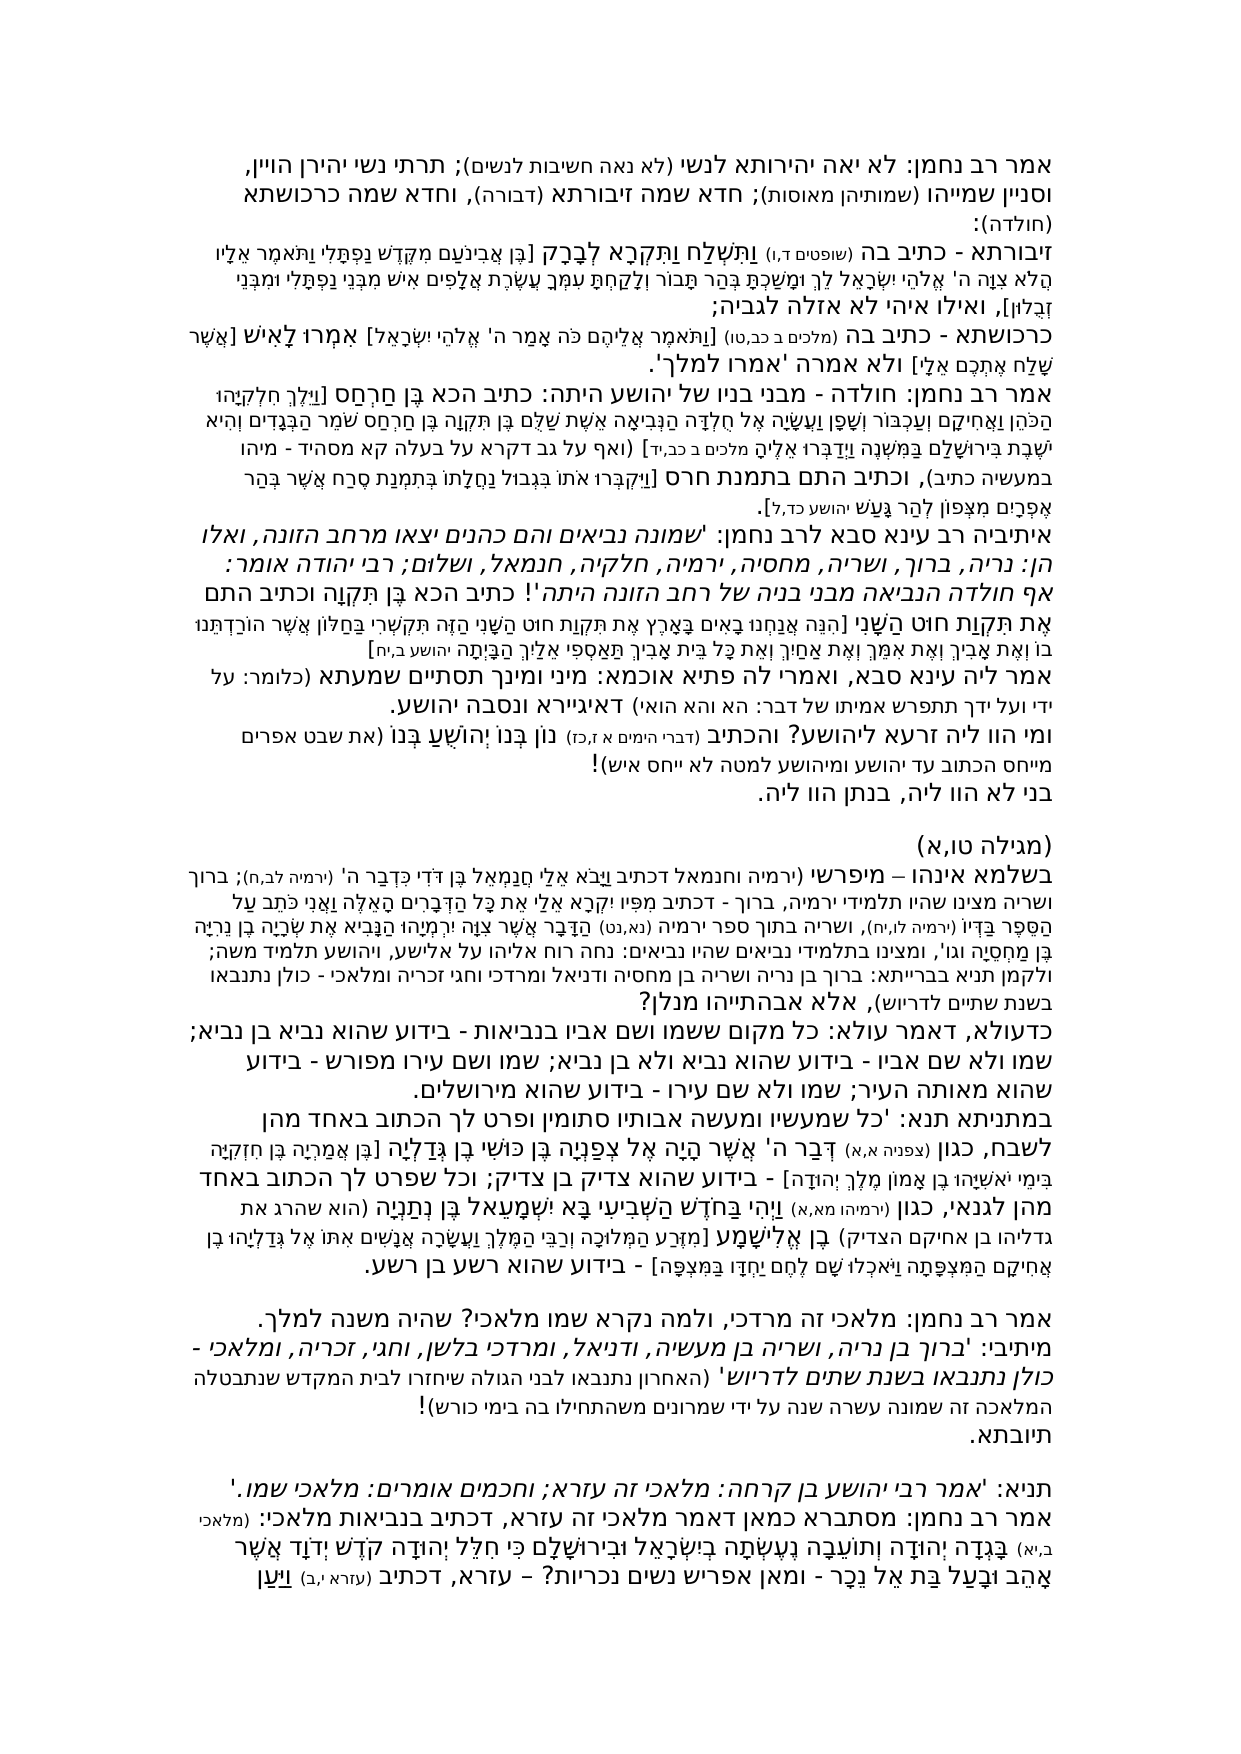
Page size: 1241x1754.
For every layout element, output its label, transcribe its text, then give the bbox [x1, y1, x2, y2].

text תיובתא. [187, 1421, 1053, 1450]
text כדעולא, דאמר עולא: כל מקום ששמו ושם אביו בנביאות - בידוע שהוא נביא בן נביא; שמו ולא שם אביו - בידוע שהוא נביא ולא בן נביא; שמו ושם עירו מפורש - בידוע שהוא מאותה העיר; שמו ולא שם עירו - בידוע שהוא מירושלים. [187, 1017, 1053, 1104]
text איתיביה רב עינא סבא לרב נחמן: 'שמונה נביאים והם כהנים יצאו מרחב הזונה, ואלו הן: נריה, ברוך, ושריה, מחסיה, ירמיה, חלקיה, חנמאל, ושלוּם; רבי יהודה אומר: אף חולדה הנביאה מבני בניה של רחב הזונה היתה'! כתיב הכא בֶּן תִּקְוָה וכתיב התם אֶת תִּקְוַת חוּט הַשָּׁנִי [הִנֵּה אֲנַחְנוּ בָאִים בָּאָרֶץ אֶת תִּקְוַת חוּט הַשָּׁנִי הַזֶּה תִּקְשְׁרִי בַּחַלּוֹן אֲשֶׁר הוֹרַדְתֵּנוּ בוֹ וְאֶת אָבִיךְ וְאֶת אִמֵּךְ וְאֶת אַחַיִךְ וְאֵת כָּל בֵּית אָבִיךְ תַּאַסְפִי אֵלַיִךְ הַבָּיְתָה יהושע ב,יח] [187, 520, 1053, 661]
text אמר ליה עינא סבא, ואמרי לה פתיא אוכמא: מיני ומינך תסתיים שמעתא (כלומר: על ידי ועל ידך תתפרש אמיתו של דבר: הא והא הואי) דאיגיירא ונסבה יהושע. [187, 661, 1053, 720]
text בשלמא אינהו – מיפרשי (ירמיה וחנמאל דכתיב וַיָּבֹא אֵלַי חֲנַמְאֵל בֶּן דֹּדִי כִּדְבַר ה' (ירמיה לב,ח); ברוך ושריה מצינו שהיו תלמידי ירמיה, ברוך - דכתיב מִפִּיו יִקְרָא אֵלַי אֵת כָּל הַדְּבָרִים הָאֵלֶּה וַאֲנִי כֹּתֵב עַל הַסֵּפֶר בַּדְּיוֹ (ירמיה לו,יח), ושריה בתוך ספר ירמיה (נא,נט) הַדָּבָר אֲשֶׁר צִוָּה יִרְמְיָהוּ הַנָּבִיא אֶת שְׂרָיָה בֶן נֵרִיָּה בֶּן מַחְסֵיָה וגו', ומצינו בתלמידי נביאים שהיו נביאים: נחה רוח אליהו על אלישע, ויהושע תלמיד משה; ולקמן תניא בברייתא: ברוך בן נריה ושריה בן מחסיה ודניאל ומרדכי וחגי זכריה ומלאכי - כולן נתנבאו בשנת שתיים לדריוש), אלא אבהתייהו מנלן? [187, 861, 1053, 1017]
text מיתיבי: 'ברוך בן נריה, ושריה בן מעשיה, ודניאל, ומרדכי בלשן, וחגי, זכריה, ומלאכי - כולן נתנבאו בשנת שתים לדריוש' (האחרון נתנבאו לבני הגולה שיחזרו לבית המקדש שנתבטלה המלאכה זה שמונה עשרה שנה על ידי שמרונים משהתחילו בה בימי כורש)! [187, 1333, 1053, 1421]
text בני לא הוו ליה, בנתן הוו ליה. [187, 778, 1053, 807]
text זיבורתא - כתיב בה (שופטים ד,ו) וַתִּשְׁלַח וַתִּקְרָא לְבָרָק [בֶּן אֲבִינֹעַם מִקֶּדֶשׁ נַפְתָּלִי וַתֹּאמֶר אֵלָיו הֲלֹא צִוָּה ה' אֱלֹהֵי יִשְׂרָאֵל לֵךְ וּמָשַׁכְתָּ בְּהַר תָּבוֹר וְלָקַחְתָּ עִמְּךָ עֲשֶׂרֶת אֲלָפִים אִישׁ מִבְּנֵי נַפְתָּלִי וּמִבְּנֵי זְבֻלוּן], ואילו איהי לא אזלה לגביה; [187, 238, 1053, 320]
text אמר רב נחמן: לא יאה יהירותא לנשי (לא נאה חשיבות לנשים); תרתי נשי יהירן הויין, וסניין שמייהו (שמותיהן מאוסות); חדא שמה זיבורתא (דבורה), וחדא שמה כרכושתא (חולדה): [187, 150, 1053, 238]
text אמר רב נחמן: מסתברא כמאן דאמר מלאכי זה עזרא, דכתיב בנביאות מלאכי: (מלאכי ב,יא) בָּגְדָה יְהוּדָה וְתוֹעֵבָה נֶעֶשְׂתָה בְיִשְׂרָאֵל וּבִירוּשָׁלִָם כִּי חִלֵּל יְהוּדָה קֹדֶשׁ יְדֹוָד אֲשֶׁר אָהֵב וּבָעַל בַּת אֵל נֵכָר - ומאן אפריש נשים נכריות? – עזרא, דכתיב (עזרא י,ב) וַיַּעַן [187, 1503, 1053, 1591]
text תניא: 'אמר רבי יהושע בן קרחה: מלאכי זה עזרא; וחכמים אומרים: מלאכי שמו.' [187, 1474, 1053, 1503]
text אמר רב נחמן: מלאכי זה מרדכי, ולמה נקרא שמו מלאכי? שהיה משנה למלך. [187, 1304, 1053, 1333]
text ומי הוו ליה זרעא ליהושע? והכתיב (דברי הימים א ז,כז) נוֹן בְּנוֹ יְהוֹשֻׁעַ בְּנוֹ (את שבט אפרים מייחס הכתוב עד יהושע ומיהושע למטה לא ייחס איש)! [187, 720, 1053, 778]
text במתניתא תנא: 'כל שמעשיו ומעשה אבותיו סתומין ופרט לך הכתוב באחד מהן לשבח, כגון (צפניה א,א) דְּבַר ה' אֲשֶׁר הָיָה אֶל צְפַנְיָה בֶּן כּוּשִׁי בֶן גְּדַלְיָה [בֶּן אֲמַרְיָה בֶּן חִזְקִיָּה בִּימֵי יֹאשִׁיָּהוּ בֶן אָמוֹן מֶלֶךְ יְהוּדָה] - בידוע שהוא צדיק בן צדיק; וכל שפרט לך הכתוב באחד מהן לגנאי, כגון (ירמיהו מא,א) וַיְהִי בַּחֹדֶשׁ הַשְּׁבִיעִי בָּא יִשְׁמָעֵאל בֶּן נְתַנְיָה (הוא שהרג את גדליהו בן אחיקם הצדיק) בֶן אֱלִישָׁמָע [מִזֶּרַע הַמְּלוּכָה וְרַבֵּי הַמֶּלֶךְ וַעֲשָׂרָה אֲנָשִׁים אִתּוֹ אֶל גְּדַלְיָהוּ בֶן אֲחִיקָם הַמִּצְפָּתָה וַיֹּאכְלוּ שָׁם לֶחֶם יַחְדָּו בַּמִּצְפָּה] - בידוע שהוא רשע בן רשע. [187, 1104, 1053, 1280]
text אמר רב נחמן: חולדה - מבני בניו של יהושע היתה: כתיב הכא בֶּן חַרְחַס [וַיֵּלֶךְ חִלְקִיָּהוּ הַכֹּהֵן וַאֲחִיקָם וְעַכְבּוֹר וְשָׁפָן וַעֲשָׂיָה אֶל חֻלְדָּה הַנְּבִיאָה אֵשֶׁת שַׁלֻּם בֶּן תִּקְוָה בֶּן חַרְחַס שֹׁמֵר הַבְּגָדִים וְהִיא יֹשֶׁבֶת בִּירוּשָׁלִַם בַּמִּשְׁנֶה וַיְדַבְּרוּ אֵלֶיהָ מלכים ב כב,יד] (ואף על גב דקרא על בעלה קא מסהיד - מיהו במעשיה כתיב), וכתיב התם בתמנת חרס [וַיִּקְבְּרוּ אֹתוֹ בִּגְבוּל נַחֲלָתוֹ בְּתִמְנַת סֶרַח אֲשֶׁר בְּהַר אֶפְרָיִם מִצְּפוֹן לְהַר גָּעַשׁ יהושע כד,ל]. [187, 379, 1053, 520]
text (מגילה טו,א) [187, 831, 1053, 861]
text כרכושתא - כתיב בה (מלכים ב כב,טו) [וַתֹּאמֶר אֲלֵיהֶם כֹּה אָמַר ה' אֱלֹהֵי יִשְׂרָאֵל] אִמְרוּ לָאִישׁ [אֲשֶׁר שָׁלַח אֶתְכֶם אֵלָי] ולא אמרה 'אמרו למלך'. [187, 320, 1053, 379]
